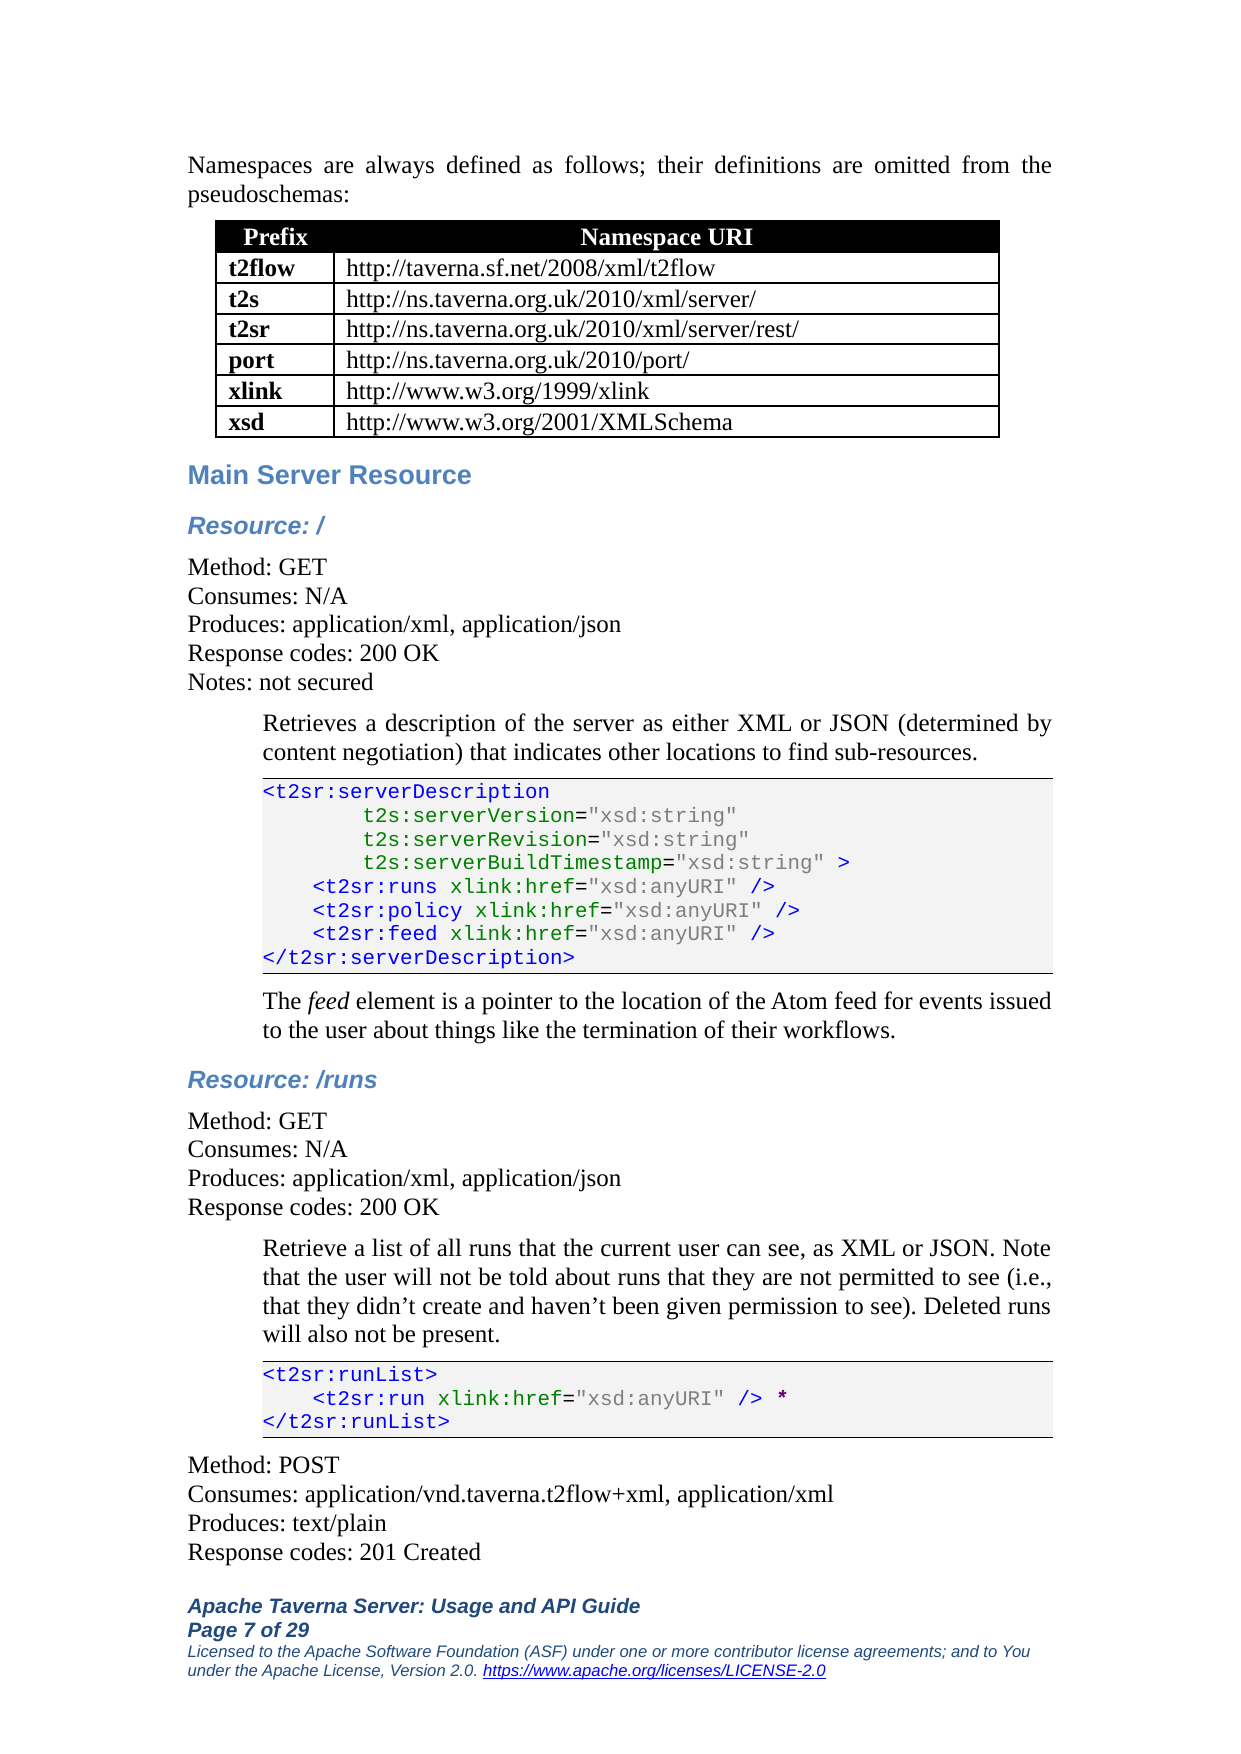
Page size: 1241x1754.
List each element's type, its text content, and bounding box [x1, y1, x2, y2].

text <t2sr:feed xlink:href="xsd:anyURI" /> [262, 920, 1053, 944]
table_cell t2sr [217, 315, 333, 343]
subtitle Resource: / [187, 511, 1053, 539]
text <t2sr:policy xlink:href="xsd:anyURI" /> [262, 897, 1053, 920]
text Method: POST Consumes: application/vnd.taverna.t2flow+xml, application/xml Produces: text/plain Response codes: 201 Created [187, 1451, 1053, 1566]
text <t2sr:run xlink:href="xsd:anyURI" /> * [262, 1384, 1053, 1408]
table_cell t2s [217, 284, 333, 312]
table_cell xsd [217, 407, 333, 436]
table_cell http://www.w3.org/2001/XMLSchema [335, 407, 998, 436]
text </t2sr:runList> [262, 1408, 1053, 1438]
table_cell xlink [217, 376, 333, 405]
table_cell http://ns.taverna.org.uk/2010/port/ [335, 345, 998, 374]
table_header Namespace URI [335, 222, 998, 251]
subtitle Main Server Resource [187, 459, 1053, 490]
table_cell http://ns.taverna.org.uk/2010/xml/server/rest/ [335, 315, 998, 343]
table_header Prefix [217, 222, 333, 251]
text The feed element is a pointer to the location of the Atom feed for events issued to the user about things like the termination of their workflows. [262, 986, 1053, 1044]
text Method: GET Consumes: N/A Produces: application/xml, application/json Response codes: 200 OK Notes: not secured [187, 552, 1053, 696]
text <t2sr:serverDescription t2s:serverVersion="xsd:string" t2s:serverRevision="xsd:string" t2s:serverBuildTimestamp="xsd:string" > [262, 779, 1053, 873]
text <t2sr:runs xlink:href="xsd:anyURI" /> [262, 873, 1053, 897]
text </t2sr:serverDescription> [262, 944, 1053, 974]
table_cell http://taverna.sf.net/2008/xml/t2flow [335, 253, 998, 282]
text Namespaces are always defined as follows; their definitions are omitted from the pseudoschemas: [187, 150, 1053, 207]
text Retrieves a description of the server as either XML or JSON (determined by content negotiation) that indicates other locations to find sub-resources. [262, 708, 1053, 766]
text <t2sr:runList> [262, 1362, 1053, 1384]
table_cell http://ns.taverna.org.uk/2010/xml/server/ [335, 284, 998, 312]
subtitle Resource: /runs [187, 1064, 1053, 1093]
text Method: GET Consumes: N/A Produces: application/xml, application/json Response codes: 200 OK [187, 1106, 1053, 1221]
table_cell port [217, 345, 333, 374]
text Retrieve a list of all runs that the current user can see, as XML or JSON. Note that the user will not be told about runs that they are not permitted to see (i.e., that they didn’t create and haven’t been given permission to see). Deleted runs will also not be present. [262, 1233, 1053, 1348]
table_cell http://www.w3.org/1999/xlink [335, 376, 998, 405]
table_cell t2flow [217, 253, 333, 282]
